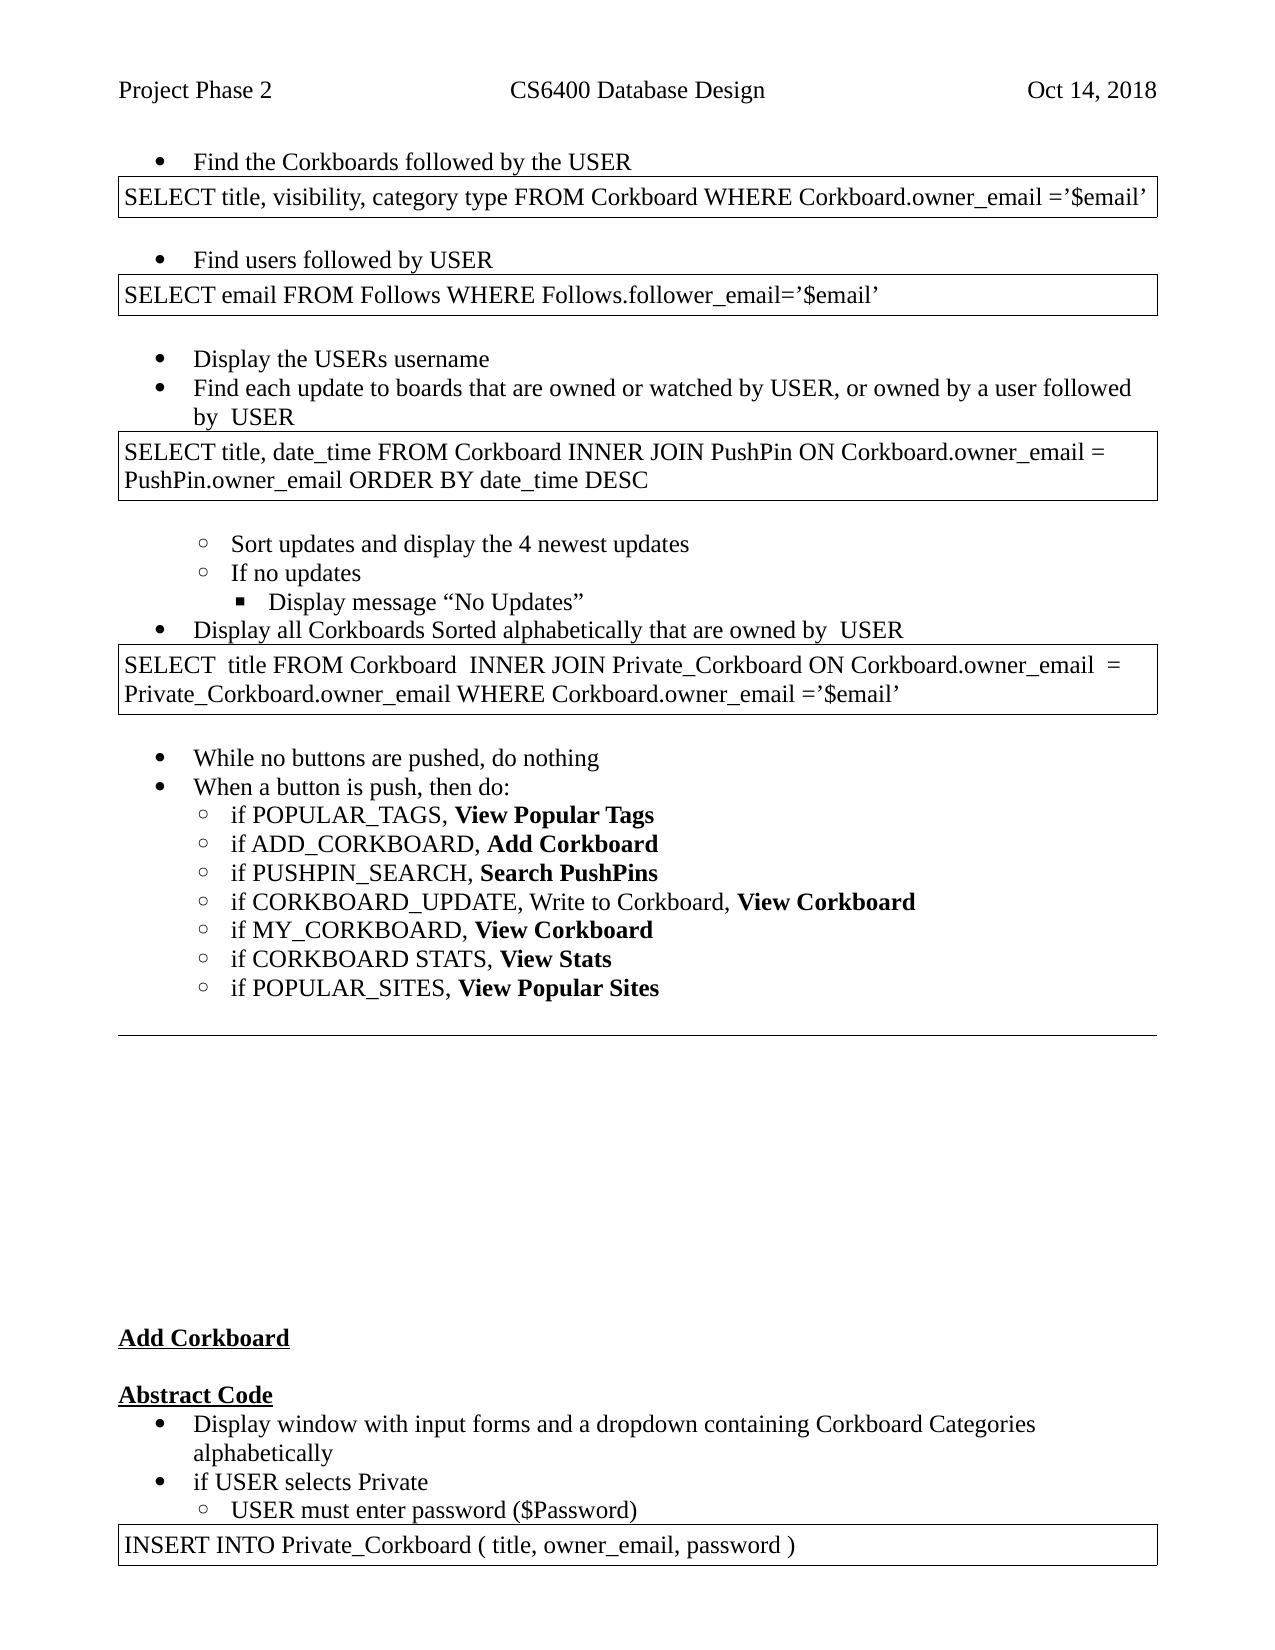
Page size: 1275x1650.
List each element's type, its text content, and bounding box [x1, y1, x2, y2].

table_header SELECT email FROM Follows WHERE Follows.follower_email=’$email’ [119, 275, 1157, 315]
list USER must enter password ($Password) [193, 1495, 1157, 1524]
list Find each update to boards that are owned or watched by USER, or owned by a user followed by USER [156, 373, 1157, 431]
text Abstract Code [118, 1380, 1157, 1409]
text Add Corkboard [118, 1323, 1157, 1352]
list if MY_CORKBOARD, View Corkboard [193, 916, 1157, 944]
list Find the Corkboards followed by the USER [156, 147, 1157, 176]
table_header SELECT title, visibility, category type FROM Corkboard WHERE Corkboard.owner_email =’$email’ [119, 177, 1157, 216]
list Sort updates and display the 4 newest updates [193, 529, 1157, 558]
list While no buttons are pushed, do nothing [156, 743, 1157, 772]
list Display all Corkboards Sorted alphabetically that are owned by USER [156, 616, 1157, 644]
list if CORKBOARD_UPDATE, Write to Corkboard, View Corkboard [193, 887, 1157, 916]
list Display window with input forms and a dropdown containing Corkboard Categories alphabetically [156, 1409, 1157, 1467]
table_header SELECT title, date_time FROM Corkboard INNER JOIN PushPin ON Corkboard.owner_email = PushPin.owner_email ORDER BY date_time DESC [119, 432, 1157, 500]
list if USER selects Private [156, 1467, 1157, 1495]
list Display message “No Updates” [231, 587, 1157, 616]
list if ADD_CORKBOARD, Add Corkboard [193, 829, 1157, 858]
list If no updates [193, 558, 1157, 587]
list if POPULAR_SITES, View Popular Sites [193, 973, 1157, 1002]
list When a button is push, then do: [156, 772, 1157, 801]
table_header SELECT title FROM Corkboard INNER JOIN Private_Corkboard ON Corkboard.owner_email = Private_Corkboard.owner_email WHERE Corkboard.owner_email =’$email’ [119, 645, 1157, 714]
list if CORKBOARD STATS, View Stats [193, 944, 1157, 973]
list if PUSHPIN_SEARCH, Search PushPins [193, 858, 1157, 887]
table_header INSERT INTO Private_Corkboard ( title, owner_email, password ) [119, 1525, 1157, 1565]
list Display the USERs username [156, 344, 1157, 373]
list if POPULAR_TAGS, View Popular Tags [193, 801, 1157, 829]
list Find users followed by USER [156, 246, 1157, 274]
